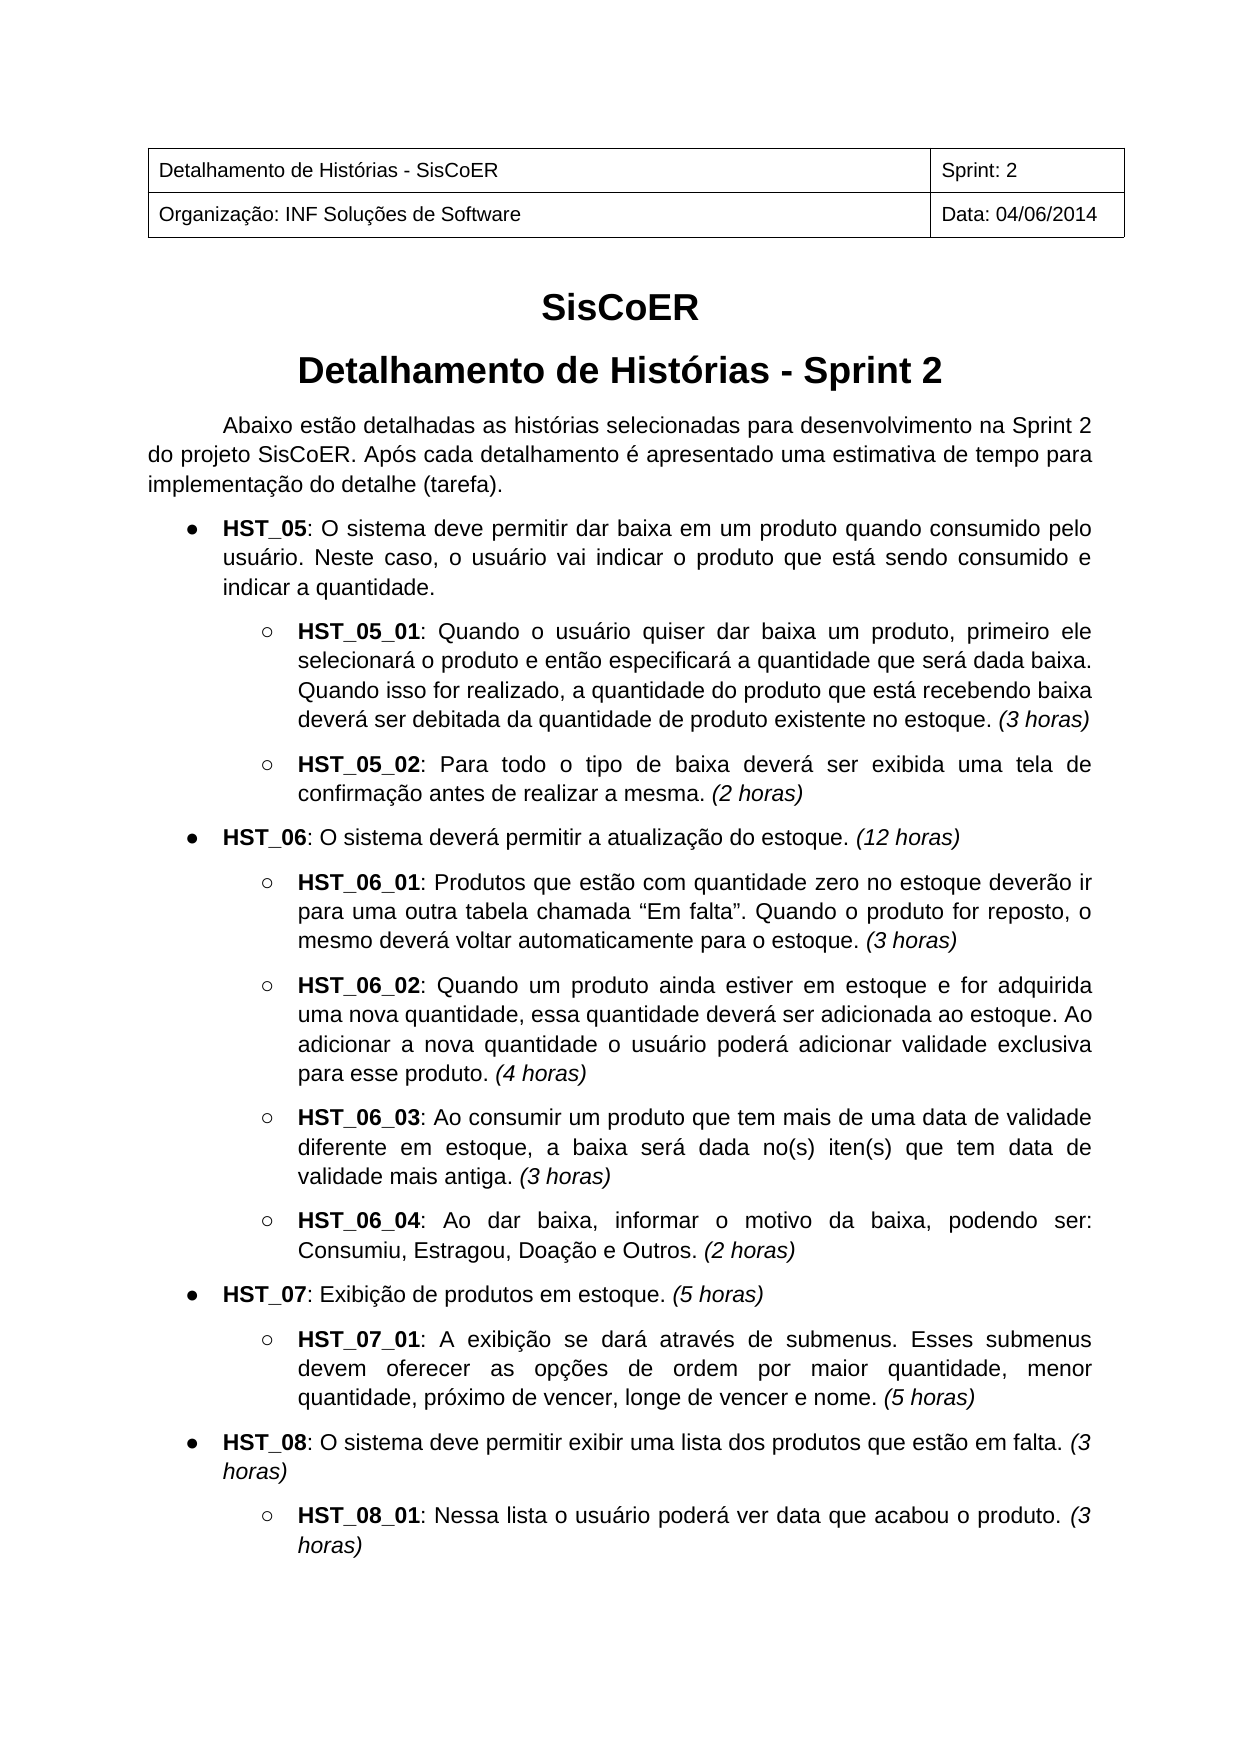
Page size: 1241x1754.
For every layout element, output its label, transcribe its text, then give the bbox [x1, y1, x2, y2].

list HST_05_02: Para todo o tipo de baixa deverá ser exibida uma tela de confirmação antes de realizar a mesma. (2 horas) [260, 751, 1093, 806]
text Detalhamento de Histórias - Sprint 2 [148, 349, 1093, 391]
list HST_05: O sistema deve permitir dar baixa em um produto quando consumido pelo usuário. Neste caso, o usuário vai indicar o produto que está sendo consumido e indicar a quantidade. [185, 516, 1093, 600]
list HST_05_01: Quando o usuário quiser dar baixa um produto, primeiro ele selecionará o produto e então especificará a quantidade que será dada baixa. Quando isso for realizado, a quantidade do produto que está recebendo baixa deverá ser debitada da quantidade de produto existente no estoque. (3 horas) [260, 619, 1093, 732]
list HST_08_01: Nessa lista o usuário poderá ver data que acabou o produto. (3 horas) [260, 1503, 1093, 1558]
list HST_06: O sistema deverá permitir a atualização do estoque. (12 horas) [185, 825, 1093, 851]
list HST_08: O sistema deve permitir exibir uma lista dos produtos que estão em falta. (3 horas) [185, 1429, 1093, 1484]
text Abaixo estão detalhadas as histórias selecionadas para desenvolvimento na Sprint 2 do projeto SisCoER. Após cada detalhamento é apresentado uma estimativa de tempo para implementação do detalhe (tarefa). [148, 412, 1093, 497]
text SisCoER [148, 286, 1093, 328]
list HST_07: Exibição de produtos em estoque. (5 horas) [185, 1282, 1093, 1307]
list HST_06_02: Quando um produto ainda estiver em estoque e for adquirida uma nova quantidade, essa quantidade deverá ser adicionada ao estoque. Ao adicionar a nova quantidade o usuário poderá adicionar validade exclusiva para esse produto. (4 horas) [260, 972, 1093, 1086]
list HST_06_03: Ao consumir um produto que tem mais de uma data de validade diferente em estoque, a baixa será dada no(s) iten(s) que tem data de validade mais antiga. (3 horas) [260, 1105, 1093, 1189]
list HST_06_04: Ao dar baixa, informar o motivo da baixa, podendo ser: Consumiu, Estragou, Doação e Outros. (2 horas) [260, 1208, 1093, 1263]
list HST_06_01: Produtos que estão com quantidade zero no estoque deverão ir para uma outra tabela chamada “Em falta”. Quando o produto for reposto, o mesmo deverá voltar automaticamente para o estoque. (3 horas) [260, 869, 1093, 954]
list HST_07_01: A exibição se dará através de submenus. Esses submenus devem oferecer as opções de ordem por maior quantidade, menor quantidade, próximo de vencer, longe de vencer e nome. (5 horas) [260, 1326, 1093, 1411]
